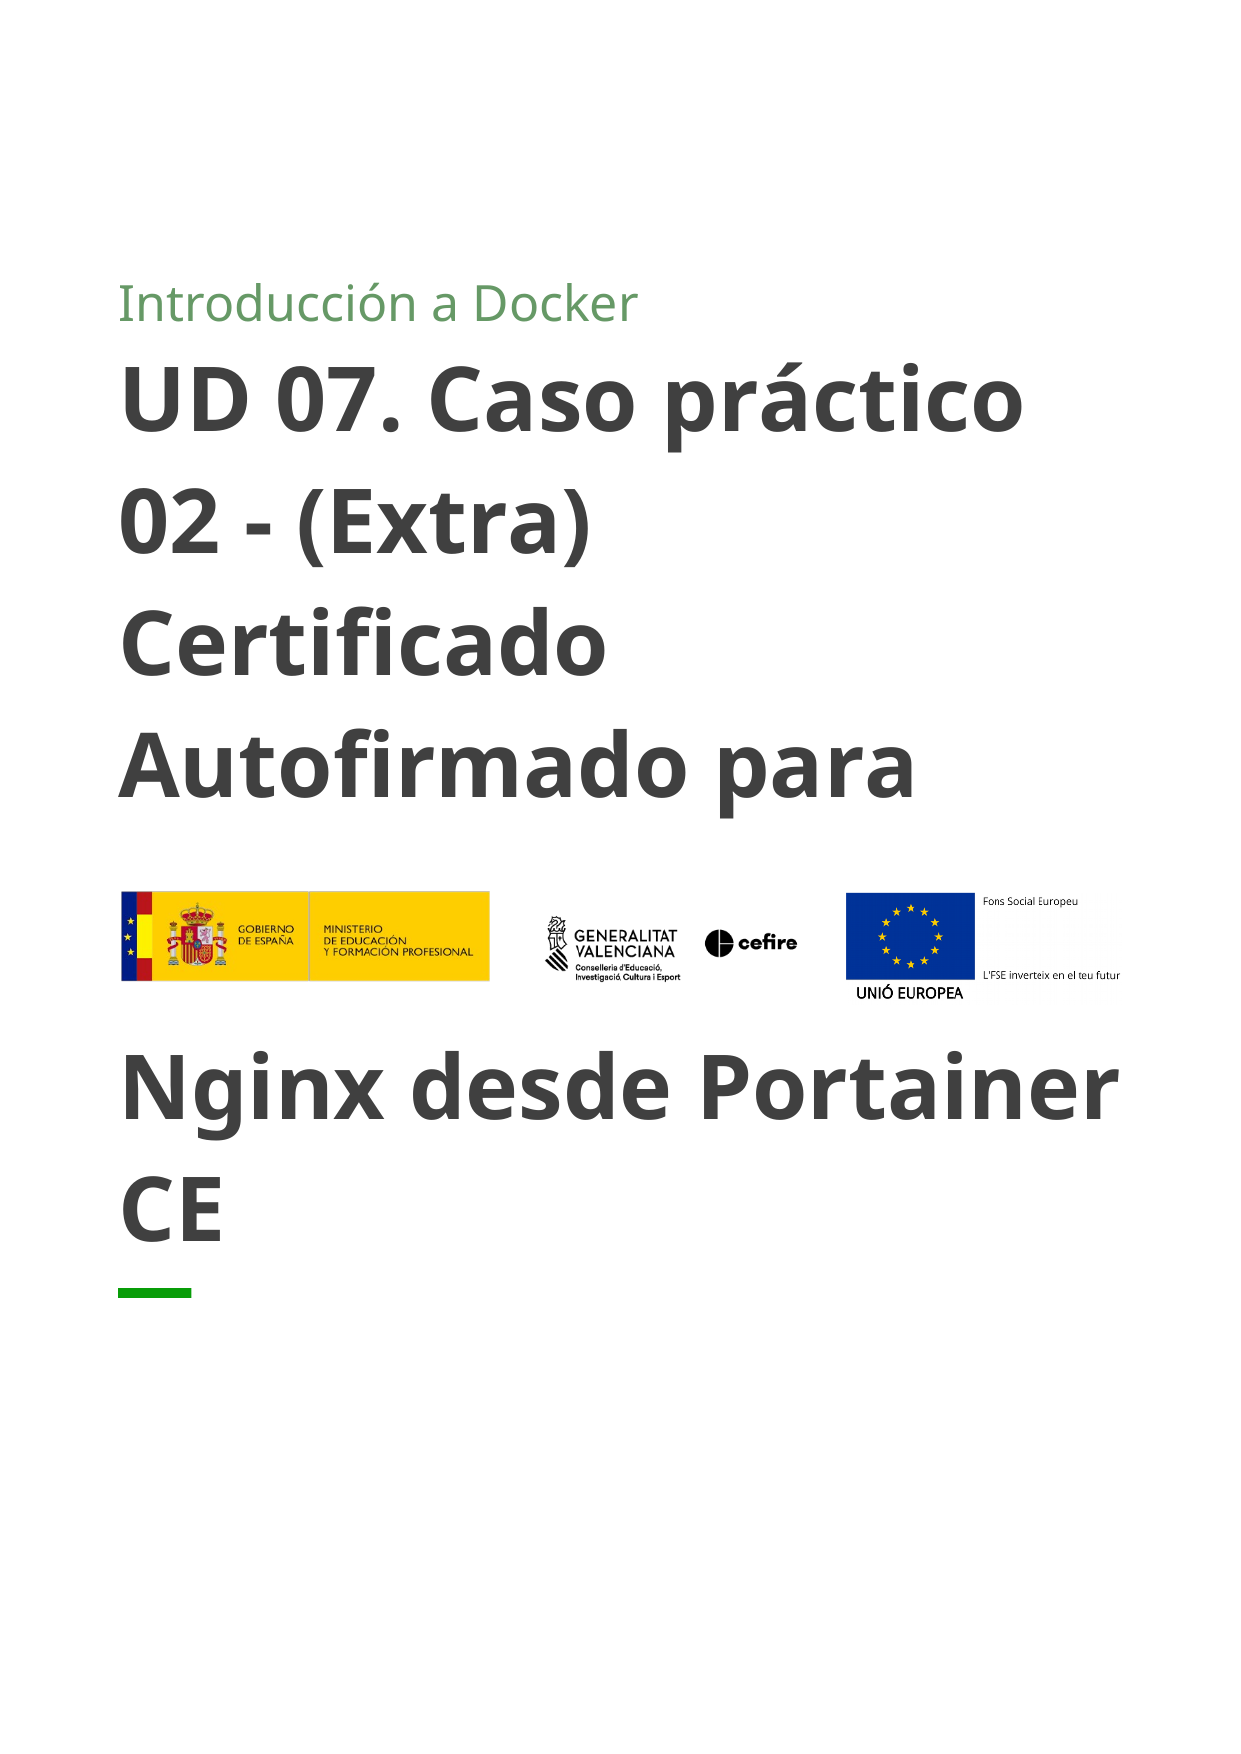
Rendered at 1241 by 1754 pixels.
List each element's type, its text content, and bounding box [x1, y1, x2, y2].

picture [118, 885, 1123, 1005]
title Nginx desde Portainer CE [118, 1005, 1122, 1267]
title Introducción a Docker UD 07. Caso práctico 02 - (Extra) Certificado Autofirmado para [118, 268, 1122, 885]
picture [118, 1288, 192, 1298]
